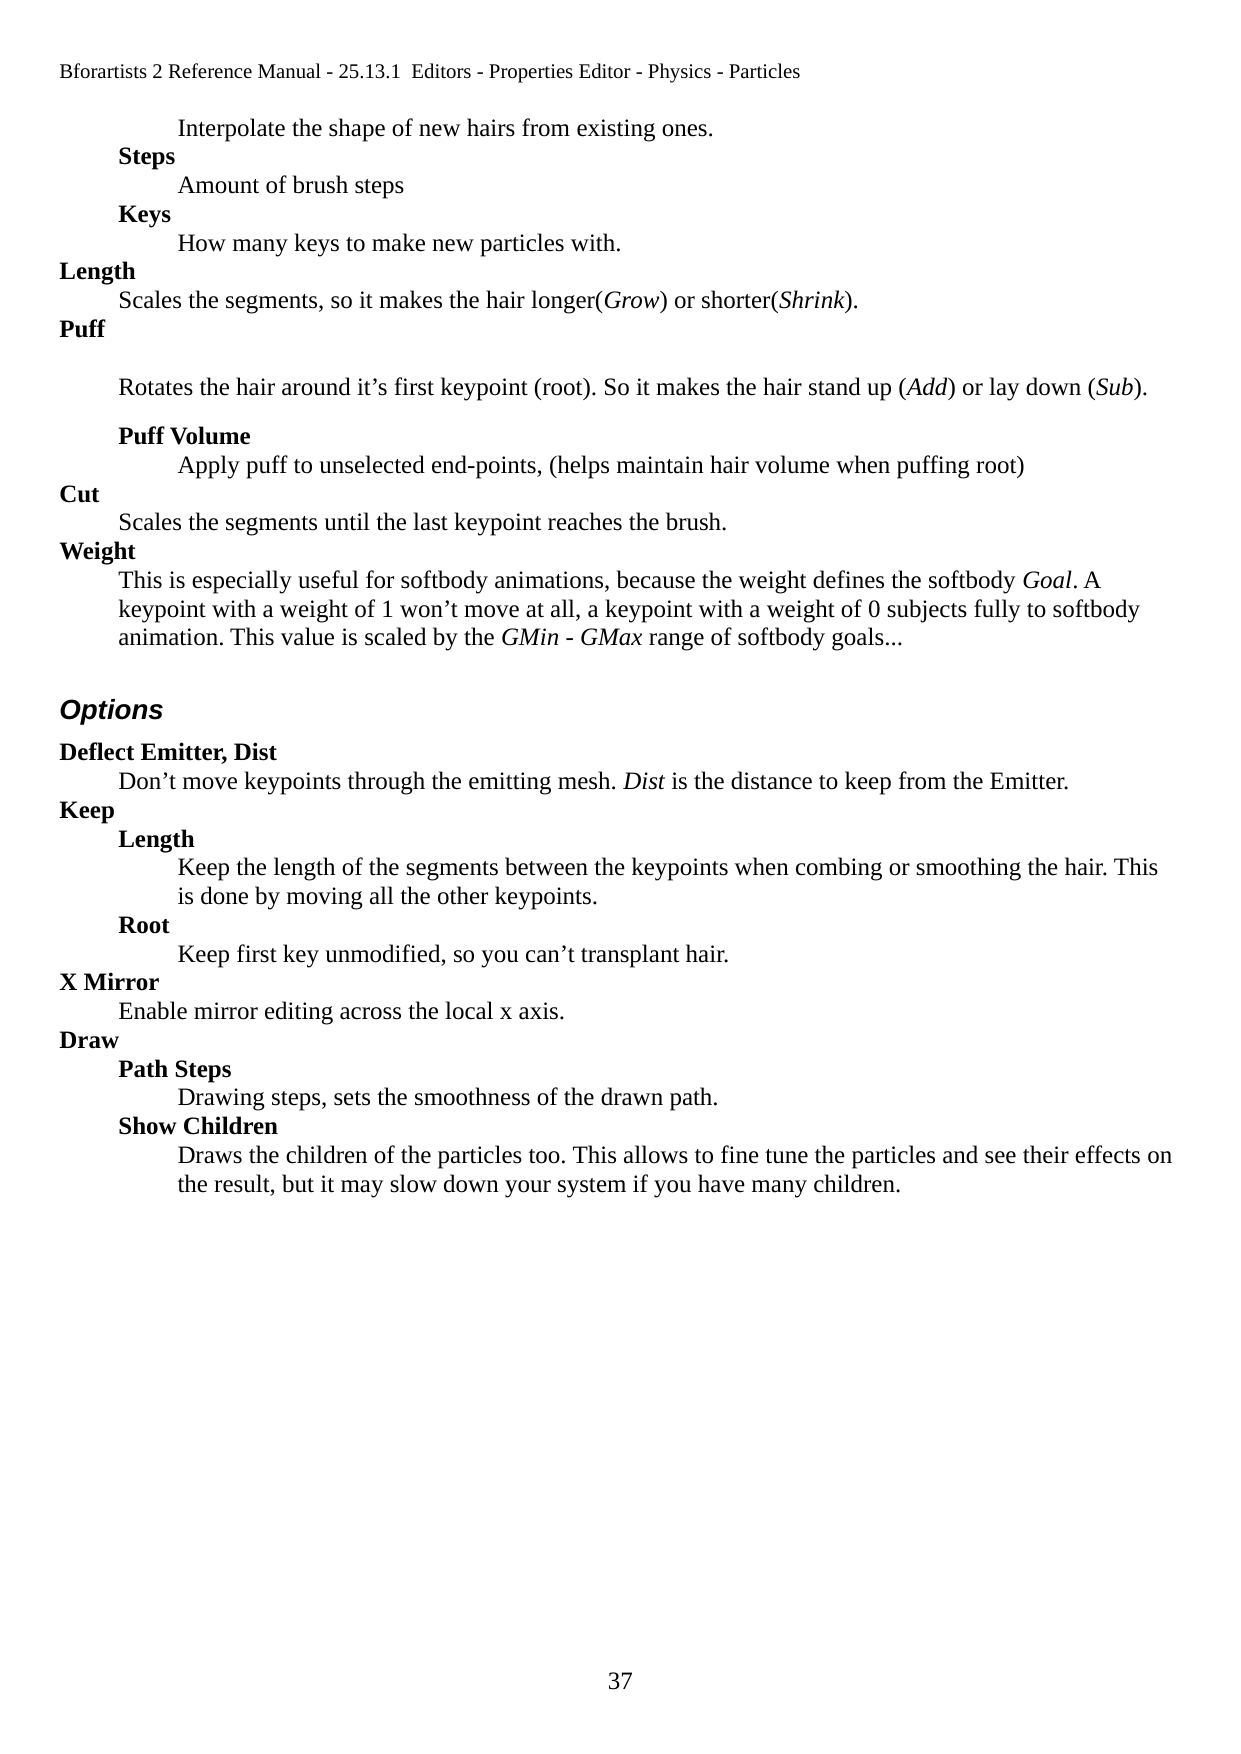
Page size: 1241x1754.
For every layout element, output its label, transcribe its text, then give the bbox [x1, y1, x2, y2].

subtitle Draw [59, 1025, 1181, 1054]
text Rotates the hair around it’s first keypoint (root). So it makes the hair stand up (Add) or lay down (Sub). [118, 372, 1181, 401]
list How many keys to make new particles with. [177, 228, 1181, 256]
subtitle Options [59, 693, 1181, 725]
subtitle Steps [118, 141, 1181, 170]
subtitle X Mirror [59, 967, 1181, 996]
subtitle Length [118, 824, 1181, 852]
subtitle Keys [118, 199, 1181, 228]
subtitle Deflect Emitter, Dist [59, 737, 1181, 766]
list Enable mirror editing across the local x axis. [118, 996, 1181, 1025]
subtitle Puff Volume [118, 421, 1181, 450]
subtitle Puff [59, 314, 1181, 343]
subtitle Length [59, 256, 1181, 285]
list Amount of brush steps [177, 170, 1181, 199]
list Keep the length of the segments between the keypoints when combing or smoothing the hair. This is done by moving all the other keypoints. [177, 852, 1181, 910]
list Drawing steps, sets the smoothness of the drawn path. [177, 1082, 1181, 1111]
list Draws the children of the particles too. This allows to fine tune the particles and see their effects on the result, but it may slow down your system if you have many children. [177, 1140, 1181, 1197]
list Keep first key unmodified, so you can’t transplant hair. [177, 939, 1181, 967]
list Don’t move keypoints through the emitting mesh. Dist is the distance to keep from the Emitter. [118, 766, 1181, 795]
subtitle Show Children [118, 1111, 1181, 1140]
subtitle Weight [59, 536, 1181, 565]
list This is especially useful for softbody animations, because the weight defines the softbody Goal. A keypoint with a weight of 1 won’t move at all, a keypoint with a weight of 0 subjects fully to softbody animation. This value is scaled by the GMin - GMax range of softbody goals... [118, 565, 1181, 651]
subtitle Keep [59, 795, 1181, 824]
list Apply puff to unselected end-points, (helps maintain hair volume when puffing root) [177, 450, 1181, 479]
subtitle Root [118, 910, 1181, 939]
list Interpolate the shape of new hairs from existing ones. [177, 113, 1181, 141]
subtitle Cut [59, 479, 1181, 507]
list Scales the segments until the last keypoint reaches the brush. [118, 507, 1181, 536]
subtitle Path Steps [118, 1054, 1181, 1082]
list Scales the segments, so it makes the hair longer(Grow) or shorter(Shrink). [118, 285, 1181, 314]
